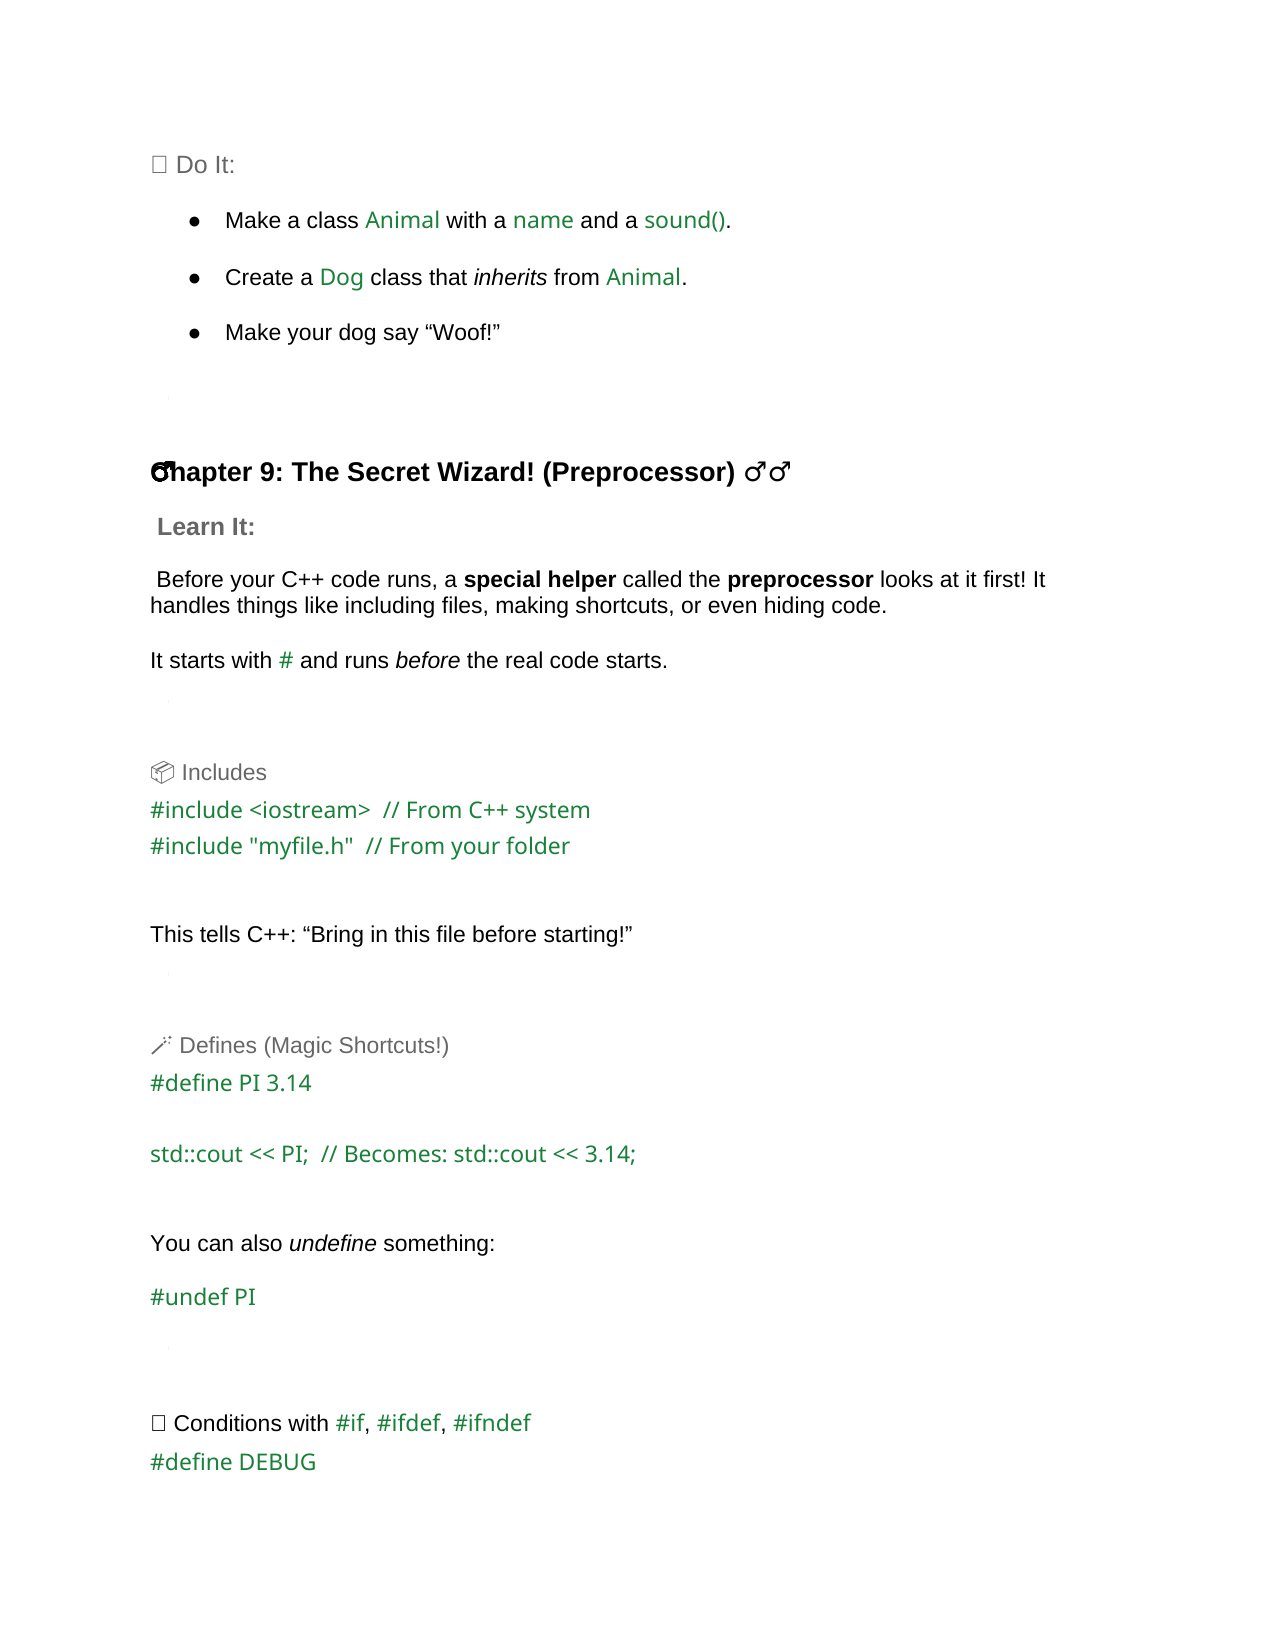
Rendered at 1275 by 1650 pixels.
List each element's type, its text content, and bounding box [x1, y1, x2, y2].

subtitle 📦 Includes [150, 759, 1125, 786]
text You can also undefine something: [150, 1229, 1125, 1256]
text #include "myfile.h" // From your folder [150, 830, 1125, 861]
text It starts with # and runs before the real code starts. [150, 644, 1125, 675]
text std::cout << PI; // Becomes: std::cout << 3.14; [150, 1138, 1125, 1170]
subtitle 🪄 Defines (Magic Shortcuts!) [150, 1032, 1125, 1058]
text #include <iostream> // From C++ system [150, 794, 1125, 825]
list Create a Dog class that inherits from Animal. [187, 261, 1125, 319]
text This tells C++: “Bring in this file before starting!” [150, 921, 1125, 947]
list Make your dog say “Woof!” [187, 319, 1125, 372]
subtitle Chapter 9: The Secret Wizard! (Preprocessor) 🧙‍♂️ [150, 456, 1125, 487]
list Make a class Animal with a name and a sound(). [187, 204, 1125, 261]
subtitle 👩‍🏫 Learn It: [150, 512, 1125, 541]
subtitle 🧠 Conditions with #if, #ifdef, #ifndef [150, 1406, 1125, 1438]
subtitle 🧠 Do It: [150, 150, 1125, 179]
text #undef PI [150, 1281, 1125, 1312]
text Before your C++ code runs, a special helper called the preprocessor looks at it first! It handles things like including files, making shortcuts, or even hiding code. [150, 566, 1125, 619]
text #define DEBUG [150, 1446, 1125, 1477]
text #define PI 3.14 [150, 1067, 1125, 1098]
